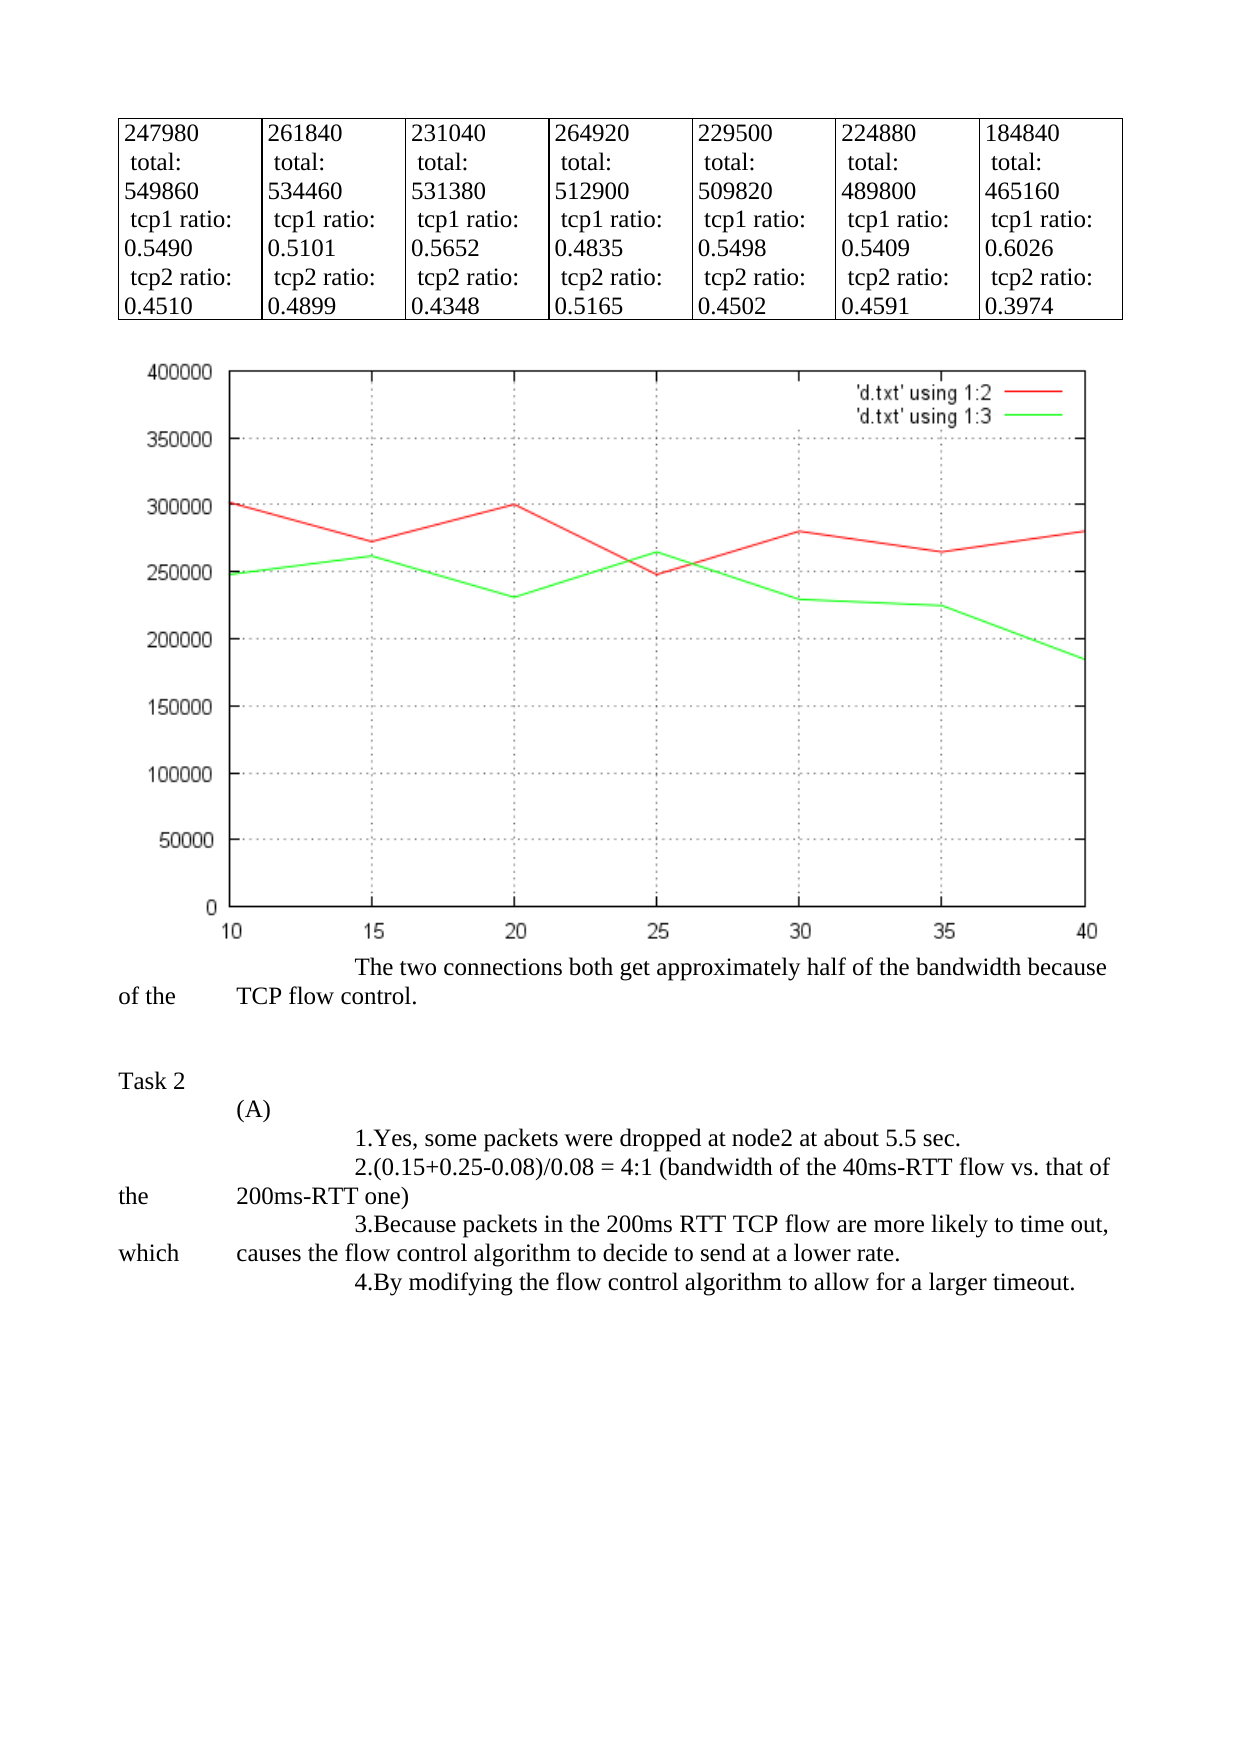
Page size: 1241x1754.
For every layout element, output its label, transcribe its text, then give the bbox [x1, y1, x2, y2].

text 3.Because packets in the 200ms RTT TCP flow are more likely to time out, which causes the flow control algorithm to decide to send at a lower rate. [118, 1209, 1122, 1267]
table_cell 247980 total: 549860 tcp1 ratio: 0.5490 tcp2 ratio: 0.4510 [119, 119, 261, 319]
table_cell 184840 total: 465160 tcp1 ratio: 0.6026 tcp2 ratio: 0.3974 [980, 119, 1122, 319]
table_cell 231040 total: 531380 tcp1 ratio: 0.5652 tcp2 ratio: 0.4348 [406, 119, 548, 319]
text 2.(0.15+0.25-0.08)/0.08 = 4:1 (bandwidth of the 40ms-RTT flow vs. that of the 200ms-RTT one) [118, 1152, 1122, 1209]
text 1.Yes, some packets were dropped at node2 at about 5.5 sec. [118, 1123, 1122, 1152]
table_cell 224880 total: 489800 tcp1 ratio: 0.5409 tcp2 ratio: 0.4591 [836, 119, 979, 319]
table_cell 264920 total: 512900 tcp1 ratio: 0.4835 tcp2 ratio: 0.5165 [550, 119, 692, 319]
text 4.By modifying the flow control algorithm to allow for a larger timeout. [118, 1267, 1122, 1296]
table_cell 261840 total: 534460 tcp1 ratio: 0.5101 tcp2 ratio: 0.4899 [263, 119, 405, 319]
table_cell 229500 total: 509820 tcp1 ratio: 0.5498 tcp2 ratio: 0.4502 [693, 119, 835, 319]
text The two connections both get approximately half of the bandwidth because of the TCP flow control. [118, 952, 1122, 1010]
text Task 2 [118, 1066, 1122, 1094]
text (A) [118, 1094, 1122, 1123]
